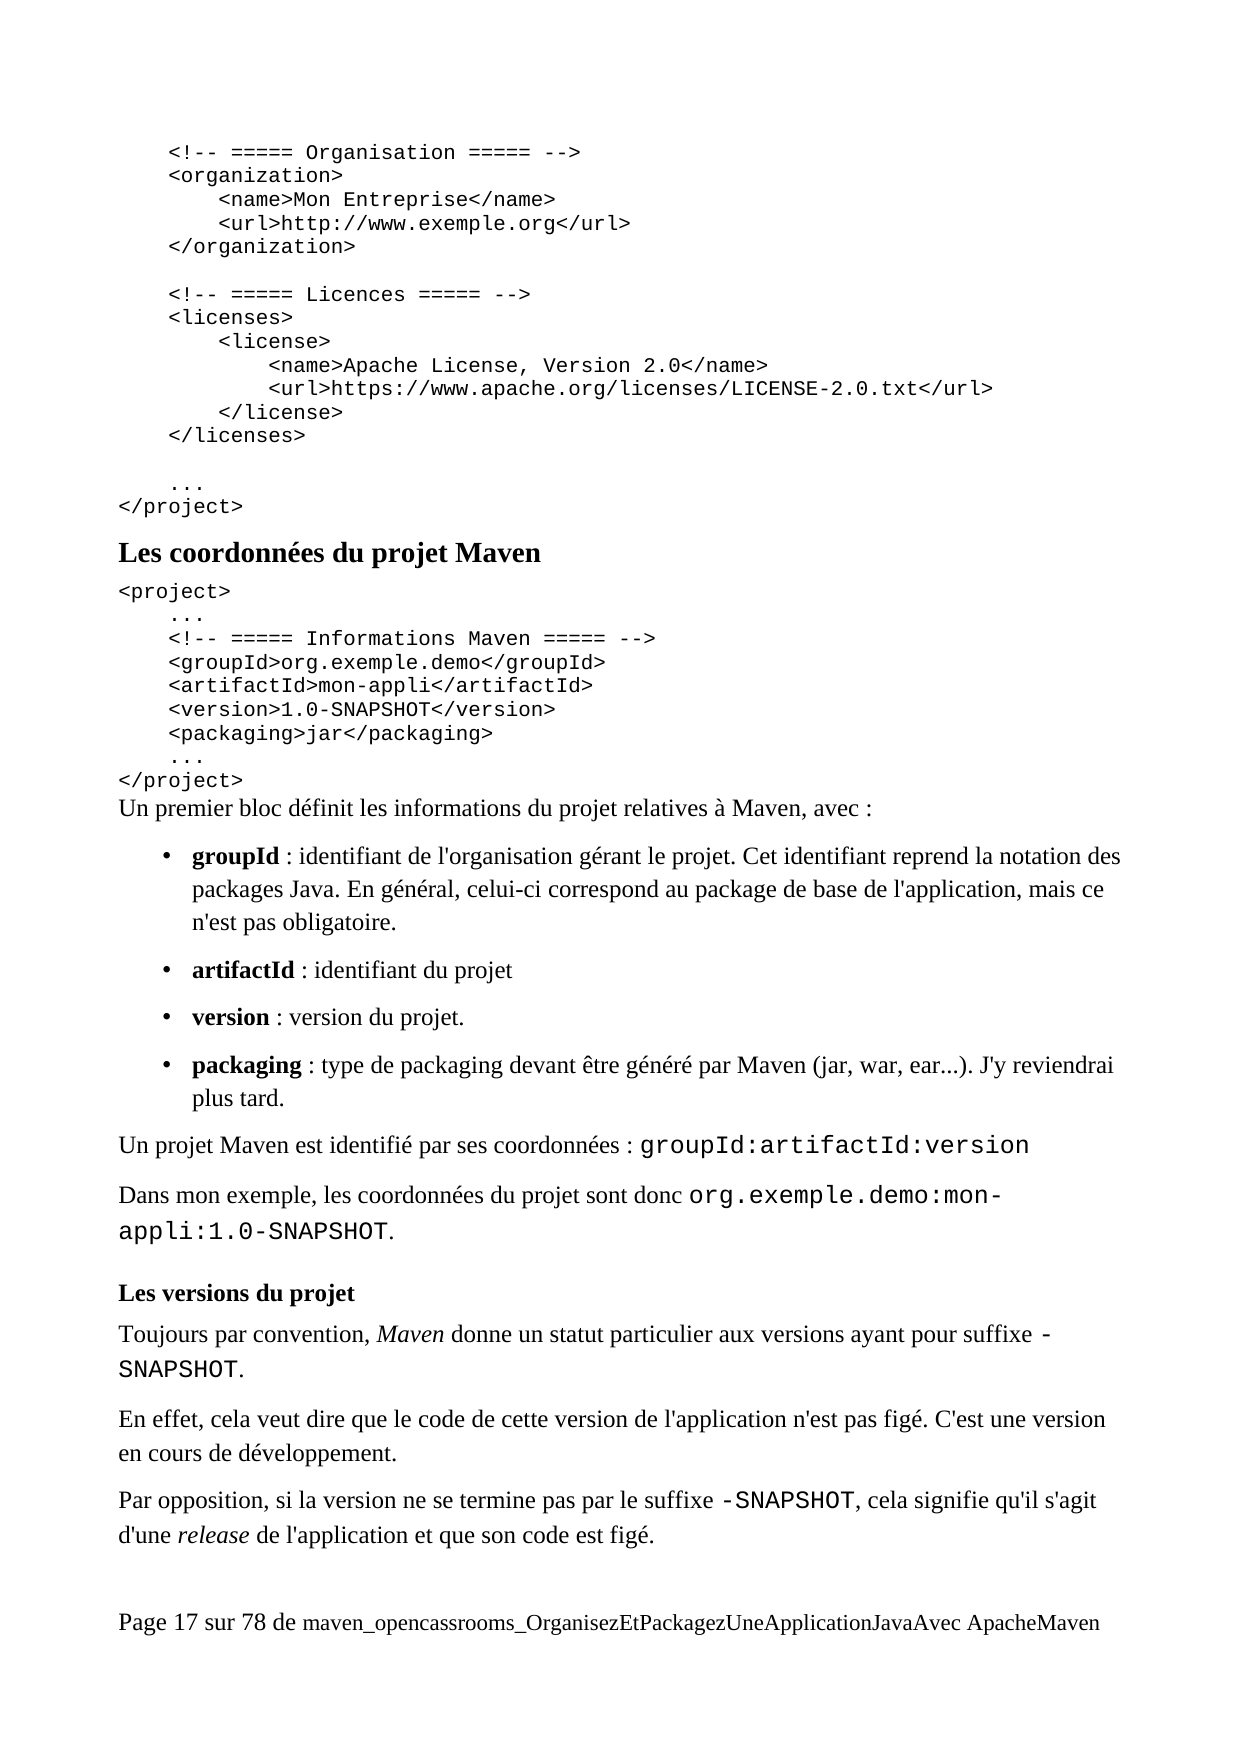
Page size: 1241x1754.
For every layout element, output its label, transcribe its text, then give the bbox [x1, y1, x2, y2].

text Un projet Maven est identifié par ses coordonnées : groupId:artifactId:version [118, 1131, 1122, 1161]
subtitle Les coordonnées du projet Maven [118, 535, 1122, 568]
text <project> [118, 581, 1122, 604]
text <name>Mon Entreprise</name> [118, 189, 1122, 213]
list artifactId : identifiant du projet [162, 955, 1122, 983]
text </licenses> [118, 426, 1122, 449]
text Un premier bloc définit les informations du projet relatives à Maven, avec : [118, 793, 1122, 822]
text Par opposition, si la version ne se termine pas par le suffixe -SNAPSHOT, cela signifie qu'il s'agit d'une release de l'application et que son code est figé. [118, 1485, 1122, 1549]
text </project> [118, 496, 1122, 520]
list groupId : identifiant de l'organisation gérant le projet. Cet identifiant reprend la notation des packages Java. En général, celui-ci correspond au package de base de l'application, mais ce n'est pas obligatoire. [162, 841, 1122, 936]
text <licenses> [118, 307, 1122, 331]
text <name>Apache License, Version 2.0</name> [118, 354, 1122, 378]
text <!-- ===== Informations Maven ===== --> [118, 628, 1122, 652]
text <url>http://www.exemple.org</url> [118, 213, 1122, 236]
text <artifactId>mon-appli</artifactId> [118, 675, 1122, 699]
subtitle Les versions du projet [118, 1278, 1122, 1307]
text <!-- ===== Licences ===== --> [118, 284, 1122, 307]
text </license> [118, 402, 1122, 426]
text Toujours par convention, Maven donne un statut particulier aux versions ayant pour suffixe -SNAPSHOT. [118, 1319, 1122, 1385]
list version : version du projet. [162, 1002, 1122, 1031]
text ... [118, 604, 1122, 628]
text <url>https://www.apache.org/licenses/LICENSE-2.0.txt</url> [118, 378, 1122, 402]
text <!-- ===== Organisation ===== --> [118, 142, 1122, 165]
text </organization> [118, 236, 1122, 260]
text <groupId>org.exemple.demo</groupId> [118, 652, 1122, 675]
text Dans mon exemple, les coordonnées du projet sont donc org.exemple.demo:mon-appli:1.0-SNAPSHOT. [118, 1181, 1122, 1247]
text <version>1.0-SNAPSHOT</version> [118, 699, 1122, 723]
text <packaging>jar</packaging> [118, 723, 1122, 746]
text ... [118, 473, 1122, 496]
text En effet, cela veut dire que le code de cette version de l'application n'est pas figé. C'est une version en cours de développement. [118, 1404, 1122, 1466]
text ... [118, 746, 1122, 770]
text <organization> [118, 165, 1122, 189]
text <license> [118, 331, 1122, 354]
list packaging : type de packaging devant être généré par Maven (jar, war, ear...). J'y reviendrai plus tard. [162, 1050, 1122, 1112]
text </project> [118, 770, 1122, 793]
